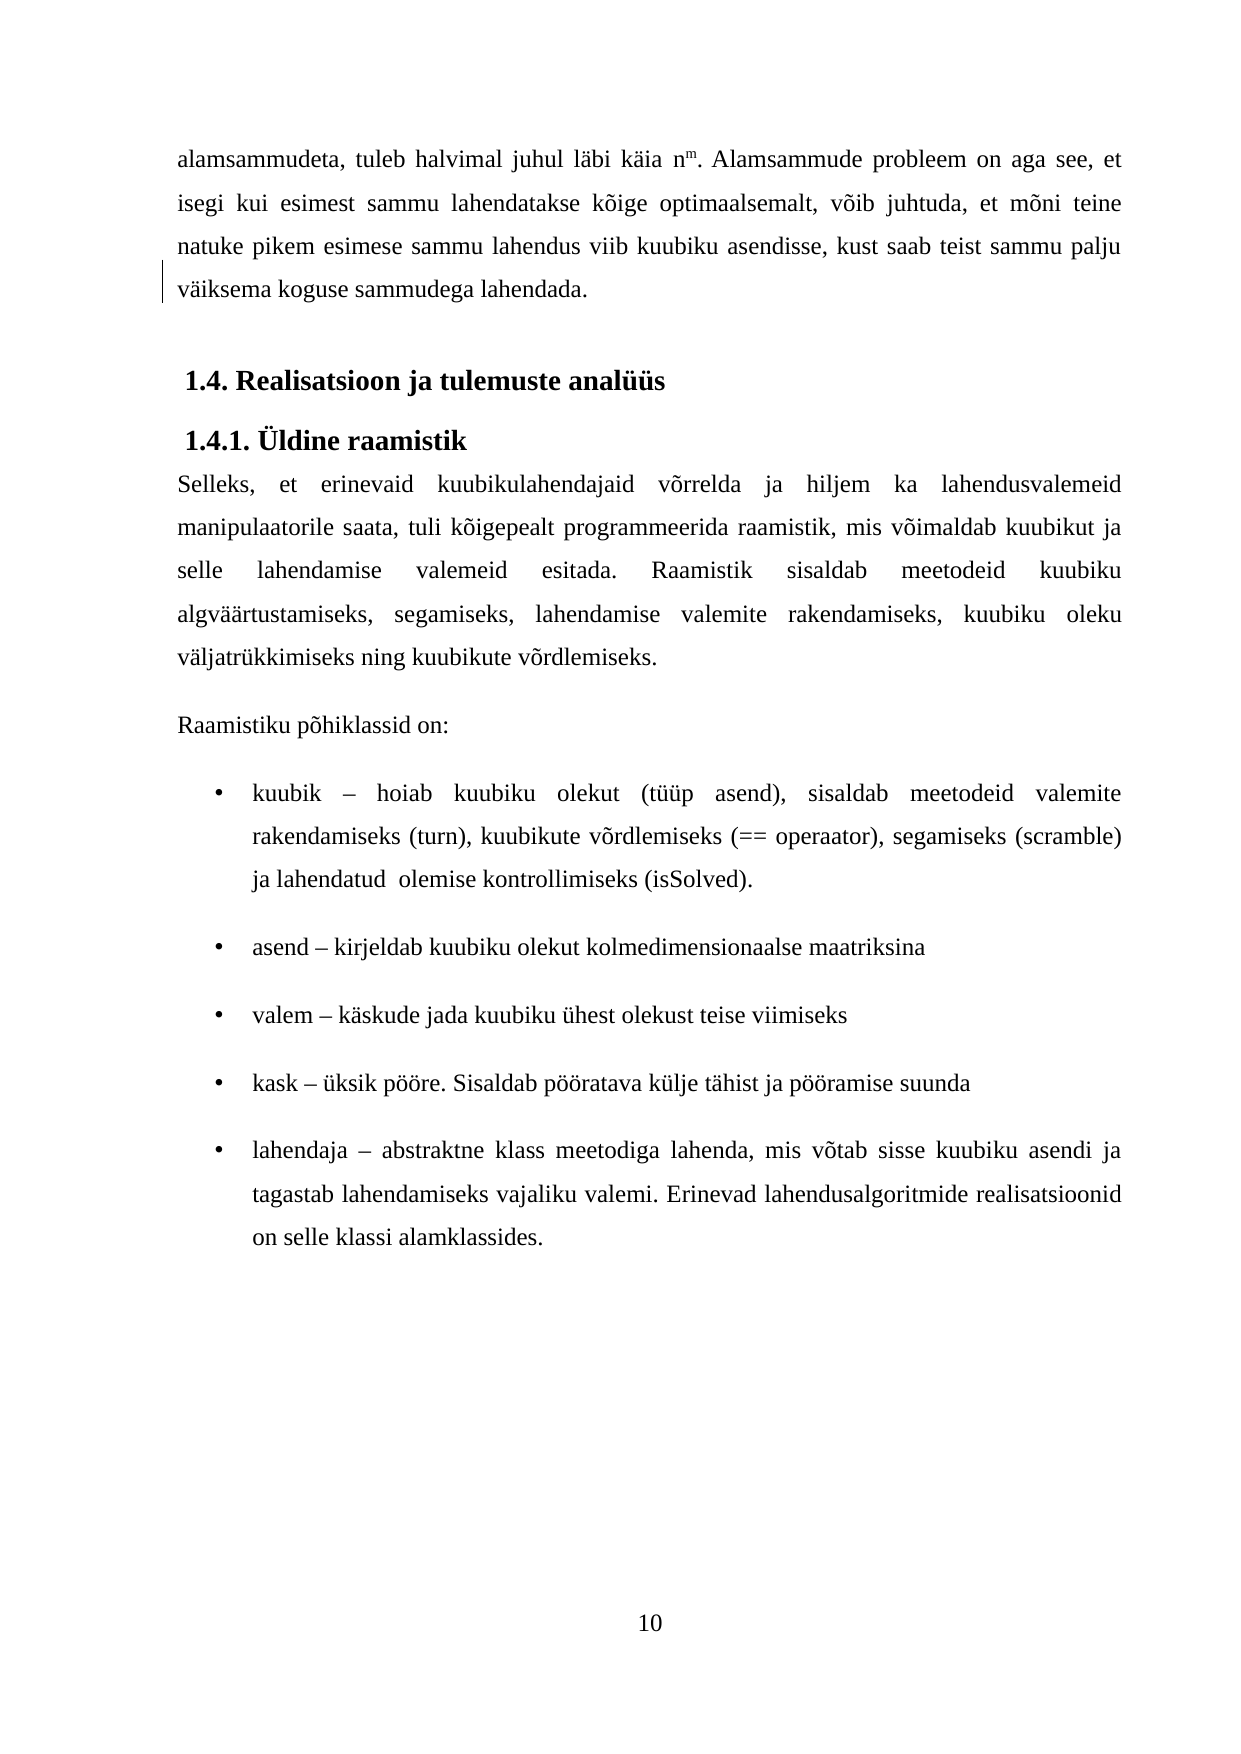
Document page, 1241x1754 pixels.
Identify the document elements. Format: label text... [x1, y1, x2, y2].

subtitle Üldine raamistik [177, 423, 1122, 457]
text Selleks, et erinevaid kuubikulahendajaid võrrelda ja hiljem ka lahendusvalemeid manipulaatorile saata, tuli kõigepealt programmeerida raamistik, mis võimaldab kuubikut ja selle lahendamise valemeid esitada. Raamistik sisaldab meetodeid kuubiku algväärtustamiseks, segamiseks, lahendamise valemite rakendamiseks, kuubiku oleku väljatrükkimiseks ning kuubikute võrdlemiseks. [177, 469, 1122, 671]
list kuubik – hoiab kuubiku olekut (tüüp asend), sisaldab meetodeid valemite rakendamiseks (turn), kuubikute võrdlemiseks (== operaator), segamiseks (scramble) ja lahendatud olemise kontrollimiseks (isSolved). [214, 778, 1122, 893]
text alamsammudeta, tuleb halvimal juhul läbi käia nm. Alamsammude probleem on aga see, et isegi kui esimest sammu lahendatakse kõige optimaalsemalt, võib juhtuda, et mõni teine natuke pikem esimese sammu lahendus viib kuubiku asendisse, kust saab teist sammu palju väiksema koguse sammudega lahendada. [177, 144, 1122, 303]
text Raamistiku põhiklassid on: [177, 710, 1122, 738]
list kask – üksik pööre. Sisaldab pööratava külje tähist ja pööramise suunda [214, 1068, 1122, 1096]
list valem – käskude jada kuubiku ühest olekust teise viimiseks [214, 1000, 1122, 1028]
subtitle Realisatsioon ja tulemuste analüüs [177, 363, 1122, 396]
list lahendaja – abstraktne klass meetodiga lahenda, mis võtab sisse kuubiku asendi ja tagastab lahendamiseks vajaliku valemi. Erinevad lahendusalgoritmide realisatsioonid on selle klassi alamklassides. [214, 1136, 1122, 1251]
list asend – kirjeldab kuubiku olekut kolmedimensionaalse maatriksina [214, 932, 1122, 961]
